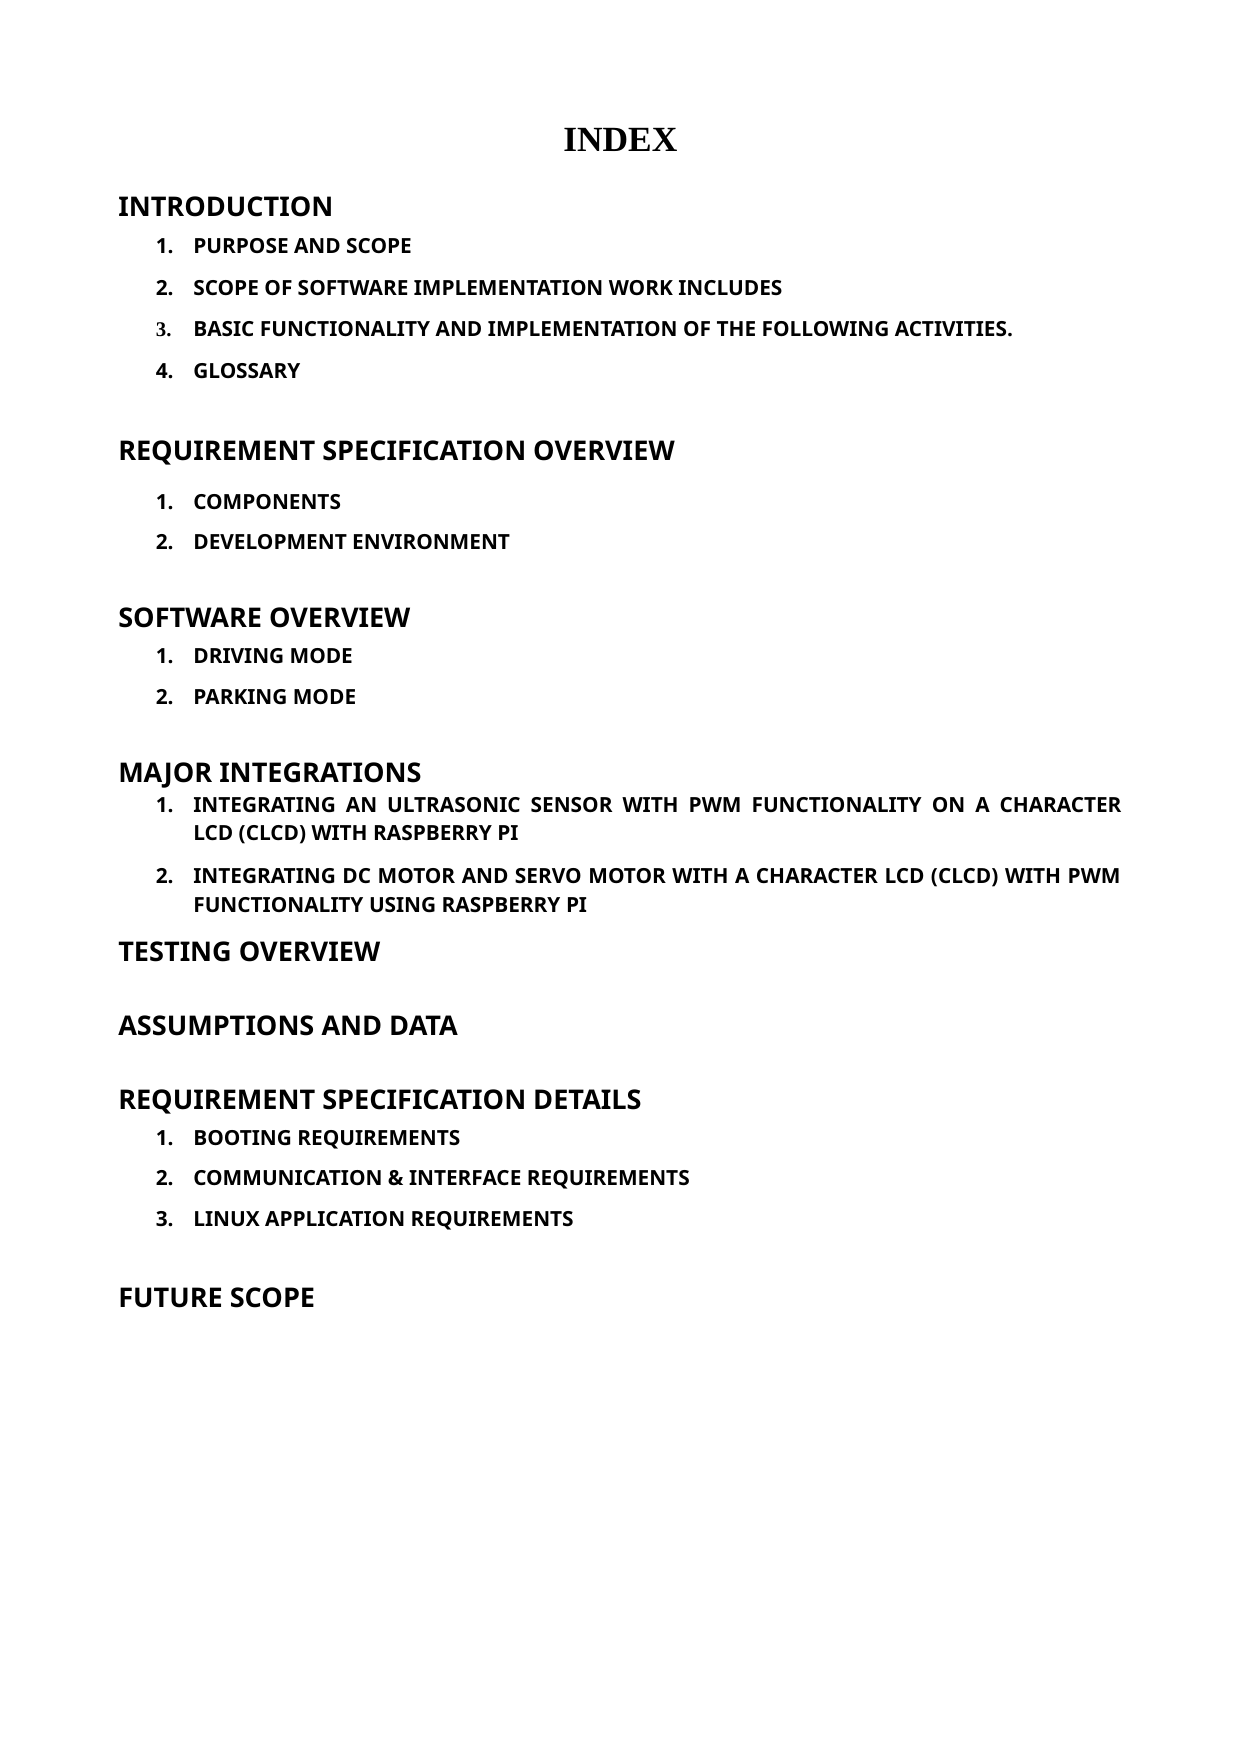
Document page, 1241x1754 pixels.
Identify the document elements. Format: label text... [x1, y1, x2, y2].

text Requirement Specification Overview [118, 432, 1122, 469]
list Basic functionality and implementation of the following activities. [156, 314, 1122, 343]
text Requirement Specification Details [118, 1080, 1122, 1117]
list Communication & Interface Requirements [156, 1163, 1122, 1192]
list Glossary [156, 356, 1122, 384]
text FUTURE SCOPE [118, 1278, 1122, 1315]
list Booting Requirements [156, 1123, 1122, 1152]
text Major Integrations [118, 753, 1122, 790]
text Assumptions and Data [118, 1007, 1122, 1043]
text Testing Overview [118, 933, 1122, 970]
list Purpose and Scope [156, 231, 1122, 259]
text INDEX [118, 118, 1122, 159]
list Integrating DC motor and servo motor with a Character LCD (CLCD) with PWM functionality using Raspberry Pi [156, 861, 1122, 918]
list Components [156, 487, 1122, 516]
text Software overview [118, 599, 1122, 636]
list Parking mode [156, 682, 1122, 710]
list Scope of software implementation work includes [156, 273, 1122, 301]
list Integrating an ultrasonic sensor with PWM functionality on a Character LCD (CLCD) with Raspberry Pi [156, 790, 1122, 847]
text INTRODUCTION [118, 188, 1122, 224]
list Driving mode [156, 641, 1122, 670]
subtitle Development Environment [156, 527, 1122, 556]
list Linux application Requirements [156, 1204, 1122, 1232]
